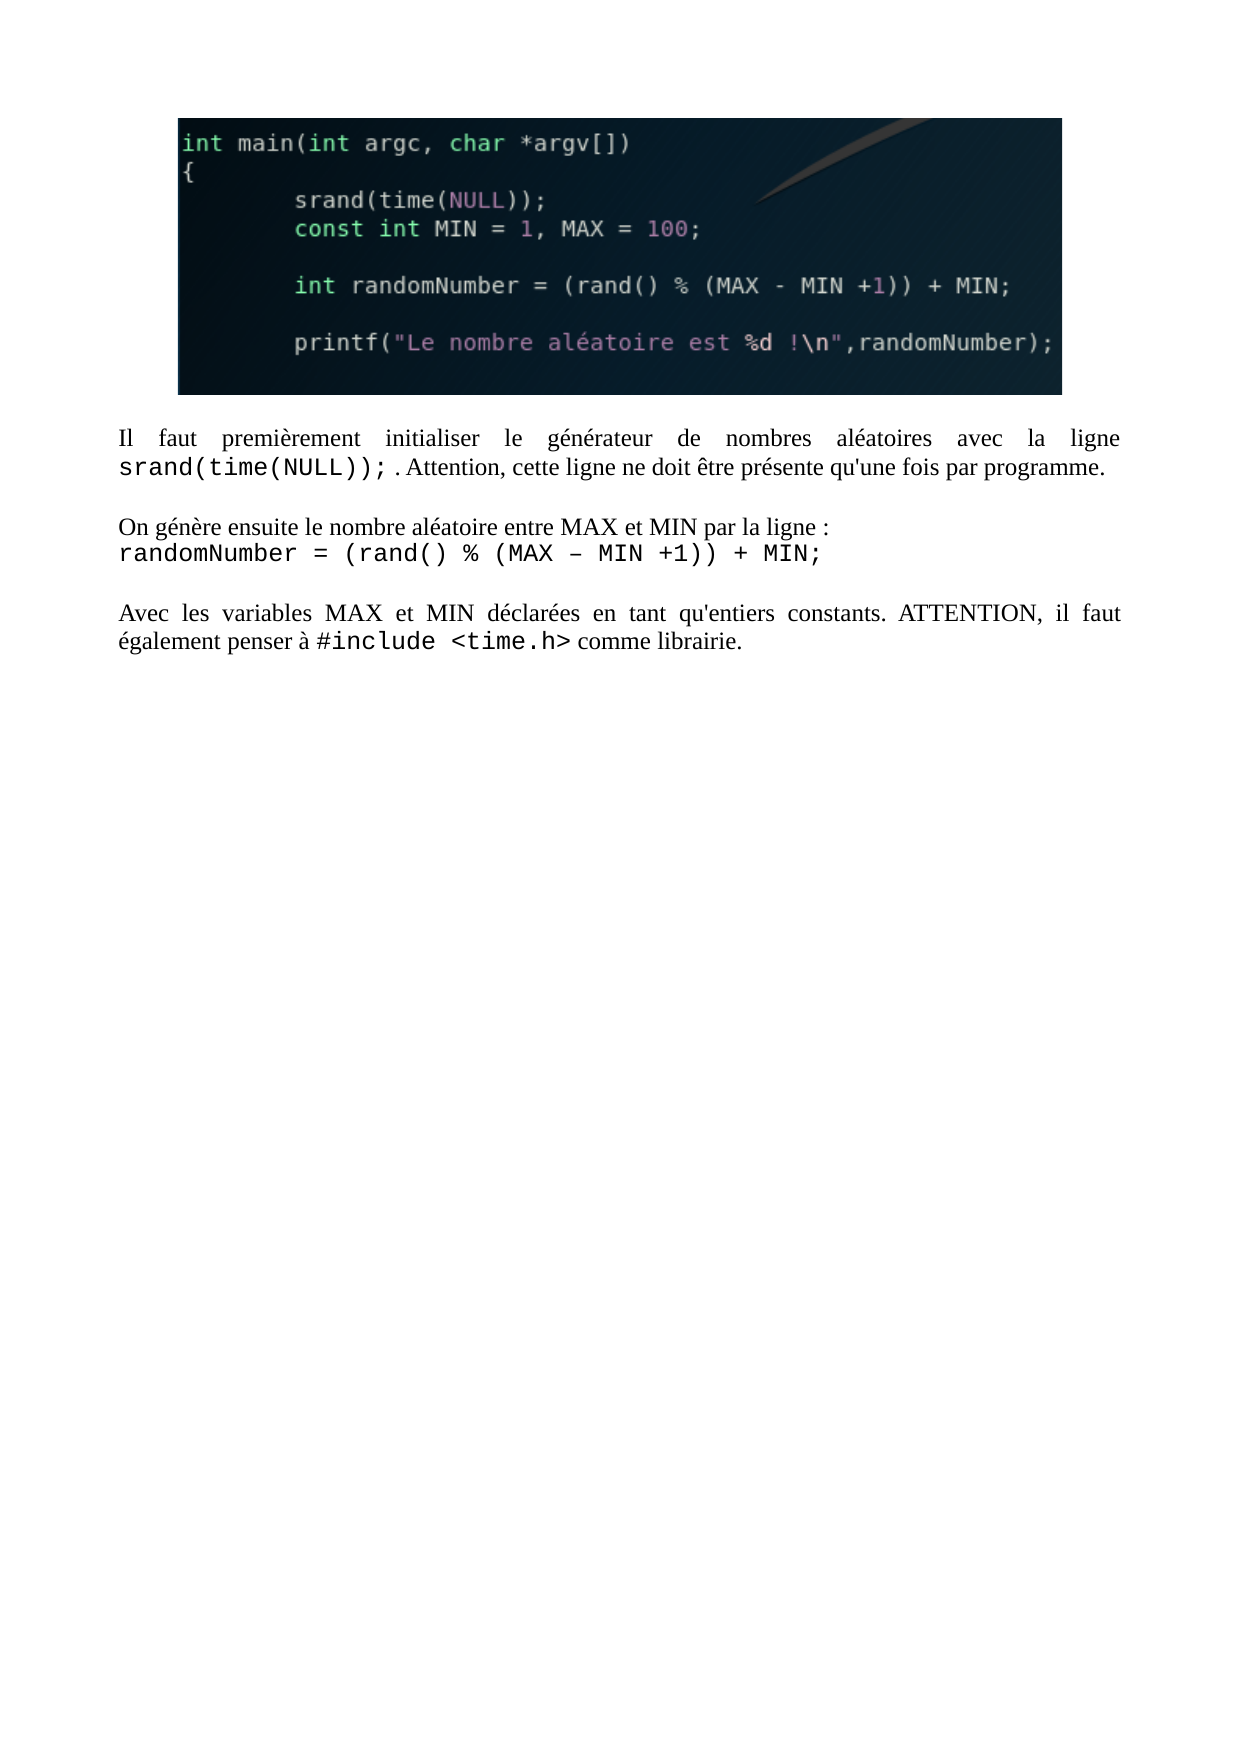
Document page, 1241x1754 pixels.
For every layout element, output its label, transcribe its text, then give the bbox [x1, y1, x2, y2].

text randomNumber = (rand() % (MAX – MIN +1)) + MIN; [118, 541, 1122, 569]
text Avec les variables MAX et MIN déclarées en tant qu'entiers constants. ATTENTION, il faut également penser à #include <time.h> comme librairie. [118, 598, 1122, 657]
text On génère ensuite le nombre aléatoire entre MAX et MIN par la ligne : [118, 512, 1122, 541]
text Il faut premièrement initialiser le générateur de nombres aléatoires avec la ligne srand(time(NULL)); . Attention, cette ligne ne doit être présente qu'une fois par programme. [118, 423, 1122, 483]
